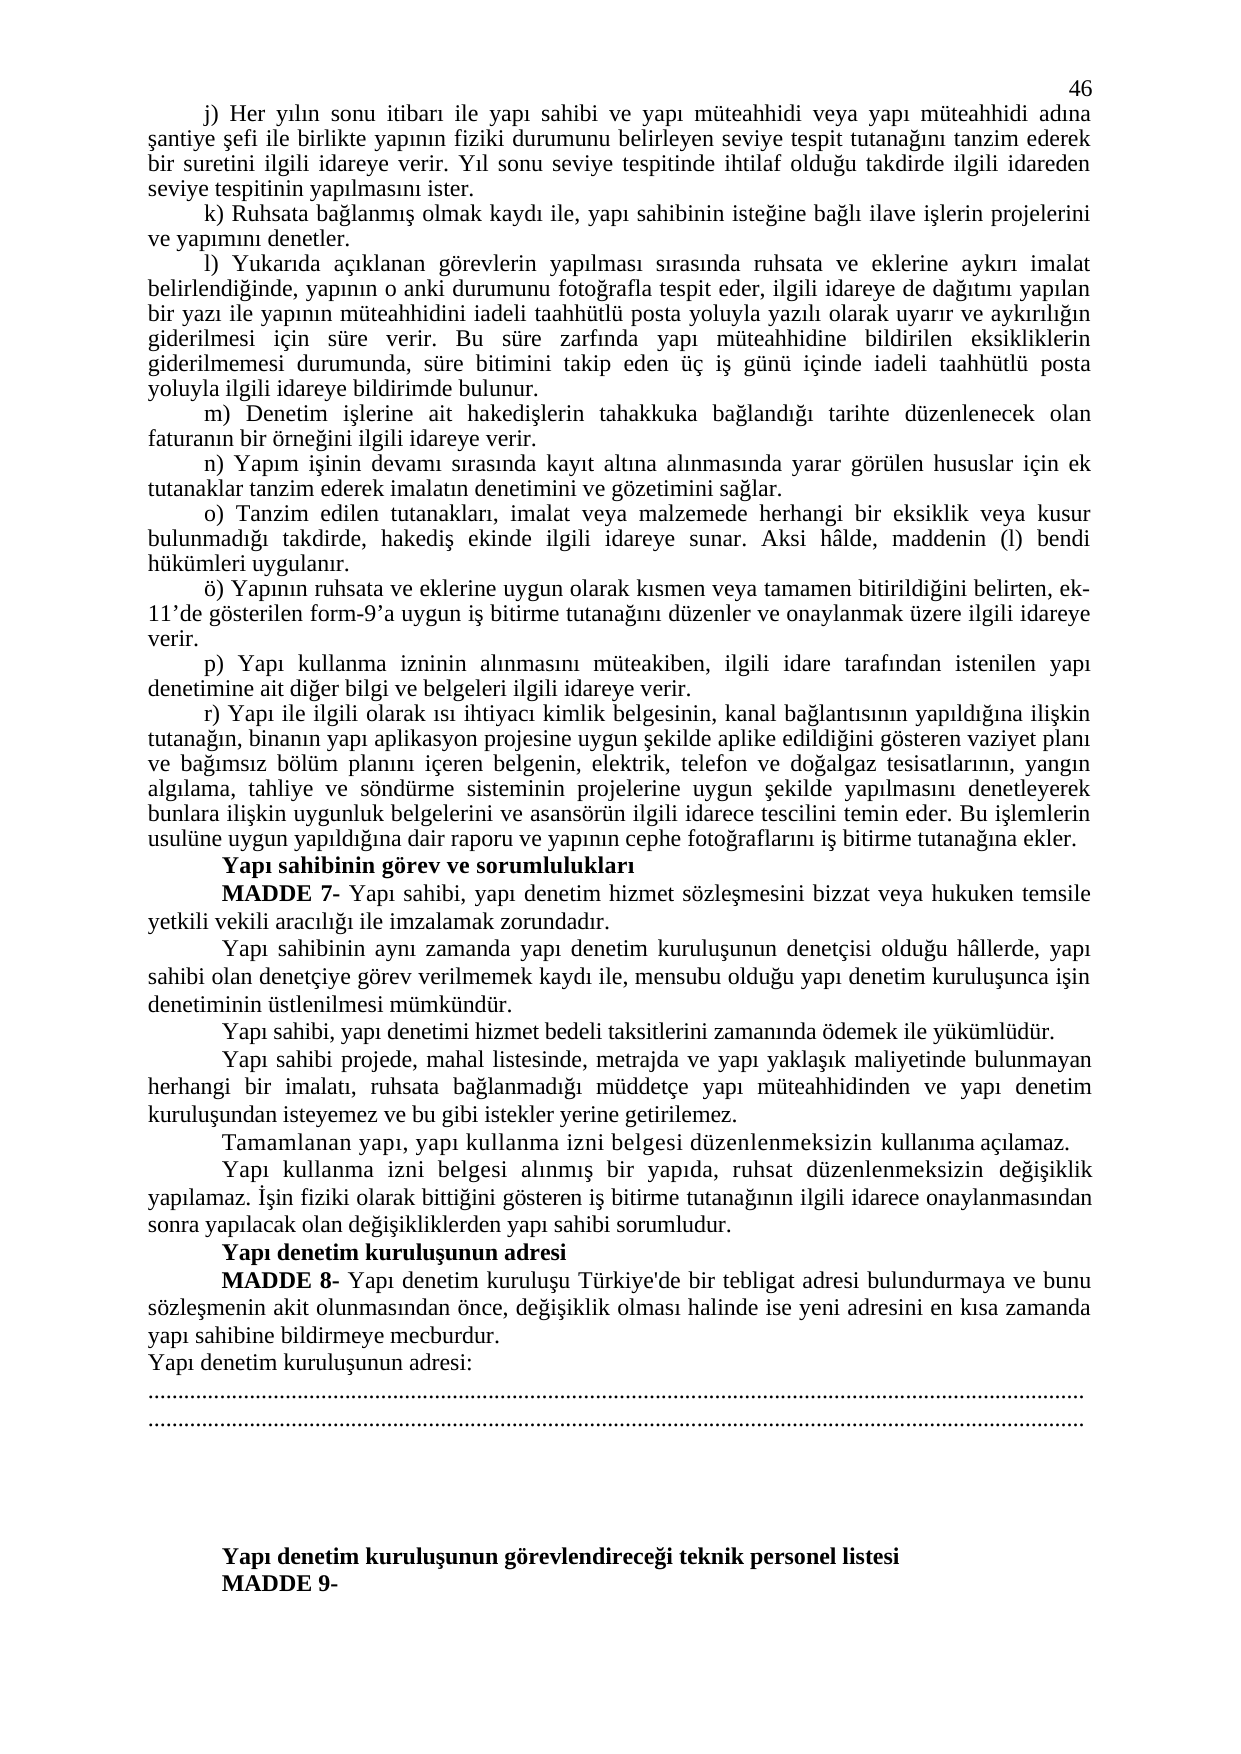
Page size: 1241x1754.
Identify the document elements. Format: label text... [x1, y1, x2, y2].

text ö) Yapının ruhsata ve eklerine uygun olarak kısmen veya tamamen bitirildiğini belirten, ek-11’de gösterilen form-9’a uygun iş bitirme tutanağını düzenler ve onaylanmak üzere ilgili idareye verir. [148, 577, 1092, 652]
text Yapı sahibinin görev ve sorumlulukları [148, 852, 1092, 879]
text r) Yapı ile ilgili olarak ısı ihtiyacı kimlik belgesinin, kanal bağlantısının yapıldığına ilişkin tutanağın, binanın yapı aplikasyon projesine uygun şekilde aplike edildiğini gösteren vaziyet planı ve bağımsız bölüm planını içeren belgenin, elektrik, telefon ve doğalgaz tesisatlarının, yangın algılama, tahliye ve söndürme sisteminin projelerine uygun şekilde yapılmasını denetleyerek bunlara ilişkin uygunluk belgelerini ve asansörün ilgili idarece tescilini temin eder. Bu işlemlerin usulüne uygun yapıldığına dair raporu ve yapının cephe fotoğraflarını iş bitirme tutanağına ekler. [148, 702, 1092, 852]
text MADDE 7- Yapı sahibi, yapı denetim hizmet sözleşmesini bizzat veya hukuken temsile yetkili vekili aracılığı ile imzalamak zorundadır. [148, 879, 1092, 934]
text MADDE 8- Yapı denetim kuruluşu Türkiye'de bir tebligat adresi bulundurmaya ve bunu sözleşmenin akit olunmasından önce, değişiklik olması halinde ise yeni adresini en kısa zamanda yapı sahibine bildirmeye mecburdur. [148, 1266, 1092, 1348]
text .......................................................................................................................................................................................................................................................................................................................... [148, 1376, 1092, 1431]
text Yapı sahibinin aynı zamanda yapı denetim kuruluşunun denetçisi olduğu hâllerde, yapı sahibi olan denetçiye görev verilmemek kaydı ile, mensubu olduğu yapı denetim kuruluşunca işin denetiminin üstlenilmesi mümkündür. [148, 934, 1092, 1017]
text Yapı denetim kuruluşunun görevlendireceği teknik personel listesi [148, 1542, 1092, 1569]
text n) Yapım işinin devamı sırasında kayıt altına alınmasında yarar görülen hususlar için ek tutanaklar tanzim ederek imalatın denetimini ve gözetimini sağlar. [148, 452, 1092, 502]
text p) Yapı kullanma izninin alınmasını müteakiben, ilgili idare tarafından istenilen yapı denetimine ait diğer bilgi ve belgeleri ilgili idareye verir. [148, 652, 1092, 702]
text Yapı denetim kuruluşunun adresi [148, 1238, 1092, 1266]
text j) Her yılın sonu itibarı ile yapı sahibi ve yapı müteahhidi veya yapı müteahhidi adına şantiye şefi ile birlikte yapının fiziki durumunu belirleyen seviye tespit tutanağını tanzim ederek bir suretini ilgili idareye verir. Yıl sonu seviye tespitinde ihtilaf olduğu takdirde ilgili idareden seviye tespitinin yapılmasını ister. [148, 101, 1092, 202]
text Yapı kullanma izni belgesi alınmış bir yapıda, ruhsat düzenlenmeksizin değişiklik yapılamaz. İşin fiziki olarak bittiğini gösteren iş bitirme tutanağının ilgili idarece onaylanmasından sonra yapılacak olan değişikliklerden yapı sahibi sorumludur. [148, 1155, 1092, 1238]
text Yapı sahibi, yapı denetimi hizmet bedeli taksitlerini zamanında ödemek ile yükümlüdür. [148, 1017, 1092, 1045]
text k) Ruhsata bağlanmış olmak kaydı ile, yapı sahibinin isteğine bağlı ilave işlerin projelerini ve yapımını denetler. [148, 202, 1092, 252]
text Yapı sahibi projede, mahal listesinde, metrajda ve yapı yaklaşık maliyetinde bulunmayan herhangi bir imalatı, ruhsata bağlanmadığı müddetçe yapı müteahhidinden ve yapı denetim kuruluşundan isteyemez ve bu gibi istekler yerine getirilemez. [148, 1045, 1092, 1128]
text o) Tanzim edilen tutanakları, imalat veya malzemede herhangi bir eksiklik veya kusur bulunmadığı takdirde, hakediş ekinde ilgili idareye sunar. Aksi hâlde, maddenin (l) bendi hükümleri uygulanır. [148, 502, 1092, 577]
text Tamamlanan yapı, yapı kullanma izni belgesi düzenlenmeksizin kullanıma açılamaz. [148, 1128, 1092, 1155]
text MADDE 9- [148, 1569, 1092, 1597]
text Yapı denetim kuruluşunun adresi: [148, 1348, 1092, 1376]
text m) Denetim işlerine ait hakedişlerin tahakkuka bağlandığı tarihte düzenlenecek olan faturanın bir örneğini ilgili idareye verir. [148, 402, 1092, 452]
text l) Yukarıda açıklanan görevlerin yapılması sırasında ruhsata ve eklerine aykırı imalat belirlendiğinde, yapının o anki durumunu fotoğrafla tespit eder, ilgili idareye de dağıtımı yapılan bir yazı ile yapının müteahhidini iadeli taahhütlü posta yoluyla yazılı olarak uyarır ve aykırılığın giderilmesi için süre verir. Bu süre zarfında yapı müteahhidine bildirilen eksikliklerin giderilmemesi durumunda, süre bitimini takip eden üç iş günü içinde iadeli taahhütlü posta yoluyla ilgili idareye bildirimde bulunur. [148, 252, 1092, 402]
